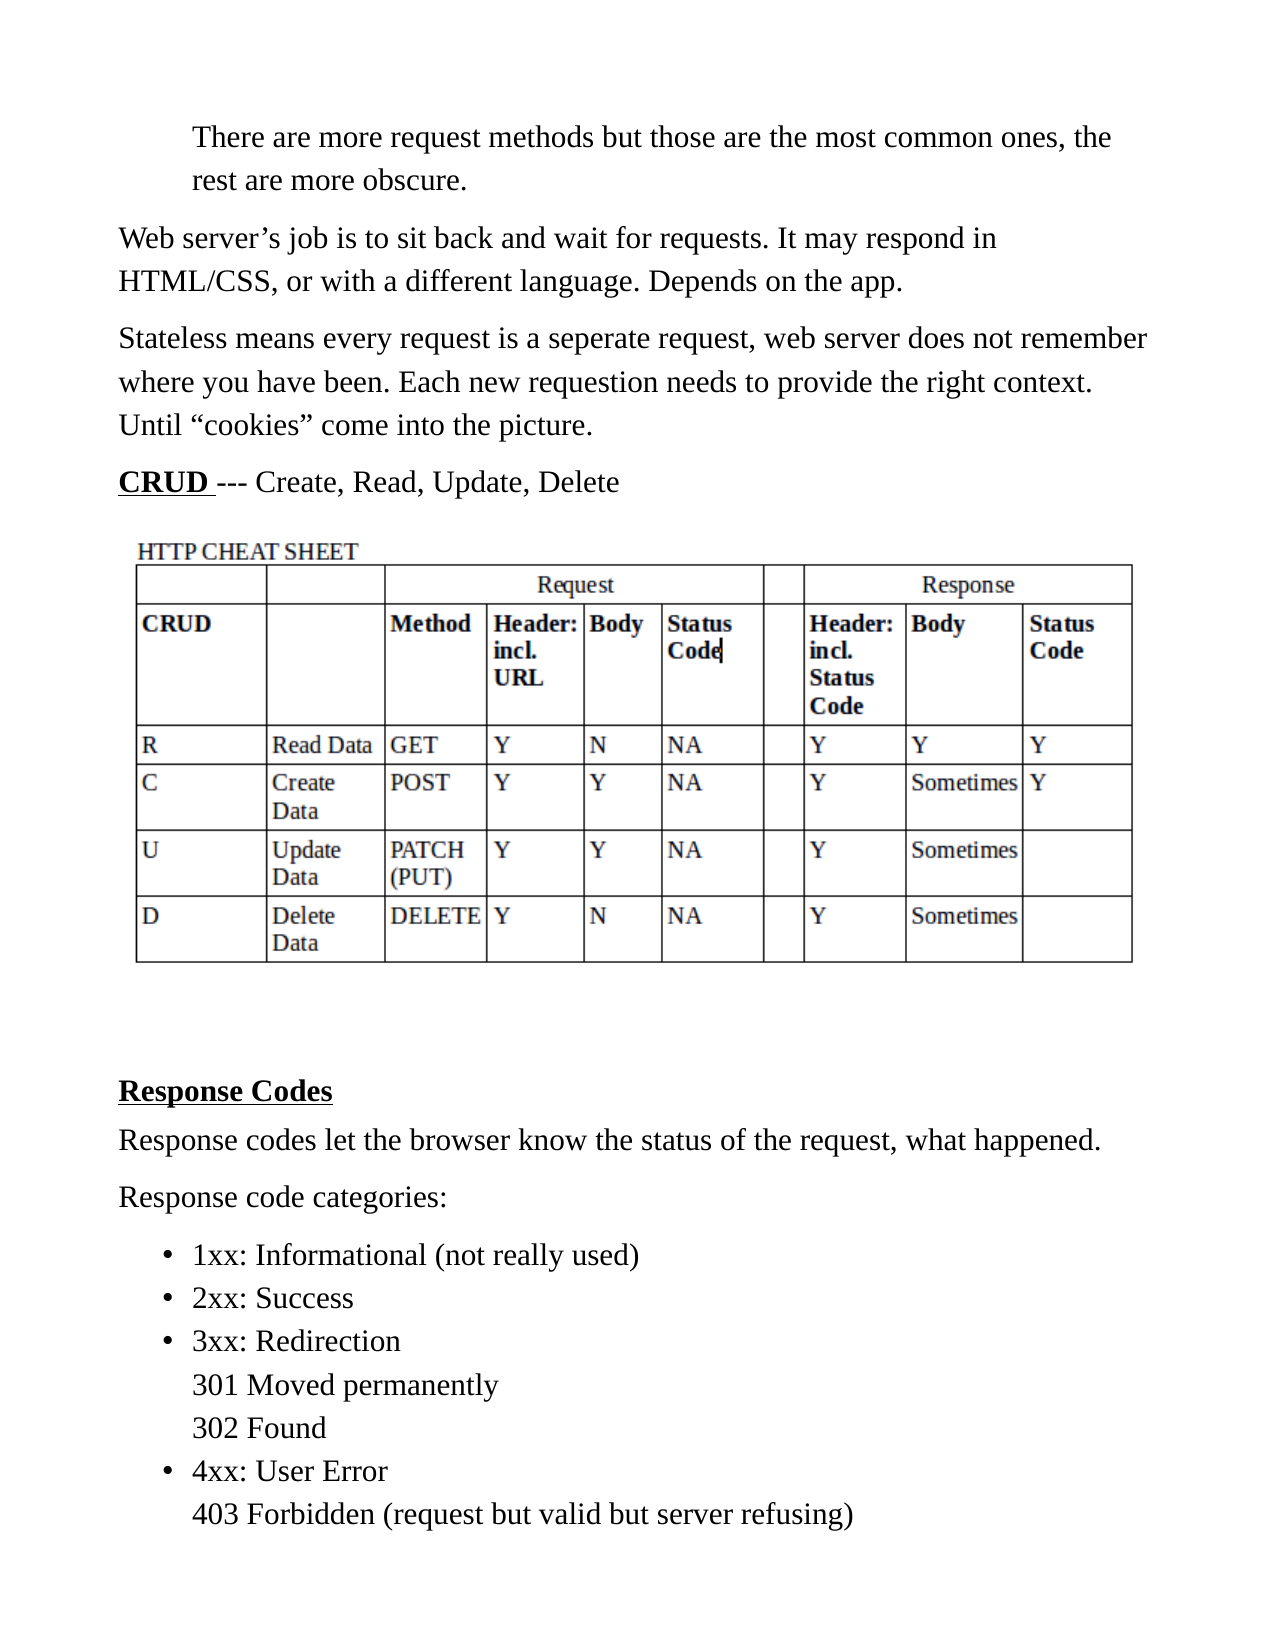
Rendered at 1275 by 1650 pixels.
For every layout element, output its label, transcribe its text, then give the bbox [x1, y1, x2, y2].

text Web server’s job is to sit back and wait for requests. It may respond in HTML/CSS, or with a different language. Depends on the app. [118, 219, 1157, 298]
list 2xx: Success [162, 1279, 1157, 1316]
list There are more request methods but those are the most common ones, the rest are more obscure. [162, 118, 1157, 197]
text Response code categories: [118, 1179, 1157, 1215]
list 3xx: Redirection [162, 1323, 1157, 1359]
text CRUD --- Create, Read, Update, Delete [118, 464, 1157, 500]
list 301 Moved permanently 302 Found [162, 1366, 1157, 1445]
list 1xx: Informational (not really used) [162, 1236, 1157, 1272]
picture [118, 521, 1157, 987]
text Response codes let the browser know the status of the request, what happened. [118, 1121, 1157, 1157]
subtitle Response Codes [118, 1073, 1157, 1108]
list 403 Forbidden (request but valid but server refusing) [162, 1495, 1157, 1531]
text Stateless means every request is a seperate request, web server does not remember where you have been. Each new requestion needs to provide the right context. Until “cookies” come into the picture. [118, 320, 1157, 442]
list 4xx: User Error [162, 1452, 1157, 1488]
